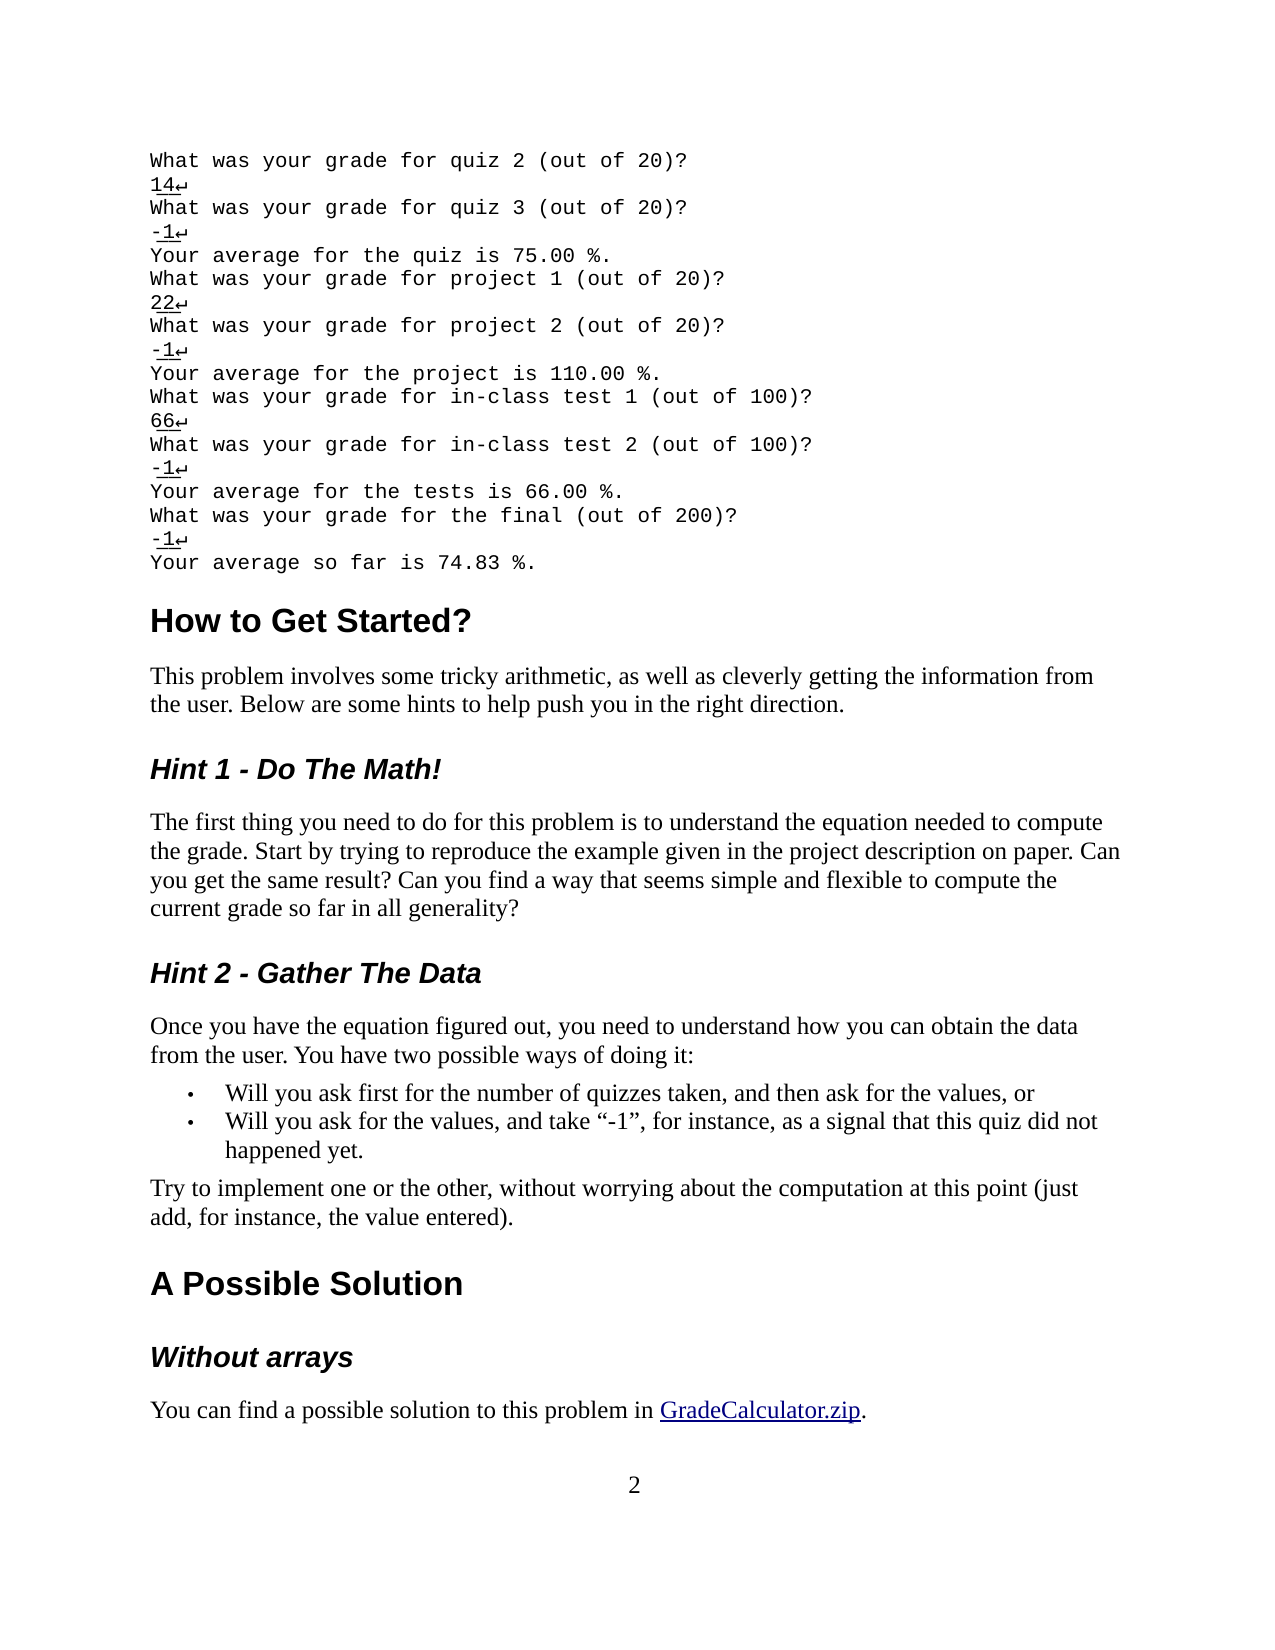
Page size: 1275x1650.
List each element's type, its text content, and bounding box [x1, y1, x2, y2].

text Your average so far is 74.83 %. [150, 552, 1125, 576]
text What was your grade for in-class test 1 (out of 100)? [150, 386, 1125, 410]
subtitle Without arrays [150, 1340, 1125, 1374]
text The first thing you need to do for this problem is to understand the equation needed to compute the grade. Start by trying to reproduce the example given in the project description on paper. Can you get the same result? Can you find a way that seems simple and flexible to compute the current grade so far in all generality? [150, 807, 1125, 922]
text -̲1̲↵ [150, 457, 1125, 481]
text What was your grade for in-class test 2 (out of 100)? [150, 434, 1125, 457]
text What was your grade for the final (out of 200)? [150, 505, 1125, 528]
text 6̲6̲↵ [150, 410, 1125, 434]
subtitle Hint 2 - Gather The Data [150, 956, 1125, 990]
text Once you have the equation figured out, you need to understand how you can obtain the data from the user. You have two possible ways of doing it: [150, 1011, 1125, 1069]
text -̲1̲↵ [150, 221, 1125, 244]
text What was your grade for quiz 2 (out of 20)? [150, 150, 1125, 174]
text Your average for the quiz is 75.00 %. [150, 244, 1125, 268]
subtitle A Possible Solution [150, 1264, 1125, 1303]
text What was your grade for project 1 (out of 20)? [150, 268, 1125, 292]
text Your average for the project is 110.00 %. [150, 363, 1125, 386]
list Will you ask for the values, and take “-1”, for instance, as a signal that this quiz did not happened yet. [187, 1106, 1125, 1164]
subtitle How to Get Started? [150, 601, 1125, 639]
text What was your grade for quiz 3 (out of 20)? [150, 197, 1125, 221]
text What was your grade for project 2 (out of 20)? [150, 316, 1125, 339]
text 2̲2̲↵ [150, 292, 1125, 316]
text -̲1̲↵ [150, 339, 1125, 363]
text 1̲4̲↵ [150, 174, 1125, 197]
text -̲1̲↵ [150, 528, 1125, 552]
subtitle Hint 1 - Do The Math! [150, 752, 1125, 786]
list Will you ask first for the number of quizzes taken, and then ask for the values, or [187, 1078, 1125, 1106]
text You can find a possible solution to this problem in GradeCalculator.zip. [150, 1395, 1125, 1424]
text Try to implement one or the other, without worrying about the computation at this point (just add, for instance, the value entered). [150, 1173, 1125, 1230]
text Your average for the tests is 66.00 %. [150, 481, 1125, 505]
text This problem involves some tricky arithmetic, as well as cleverly getting the information from the user. Below are some hints to help push you in the right direction. [150, 661, 1125, 718]
